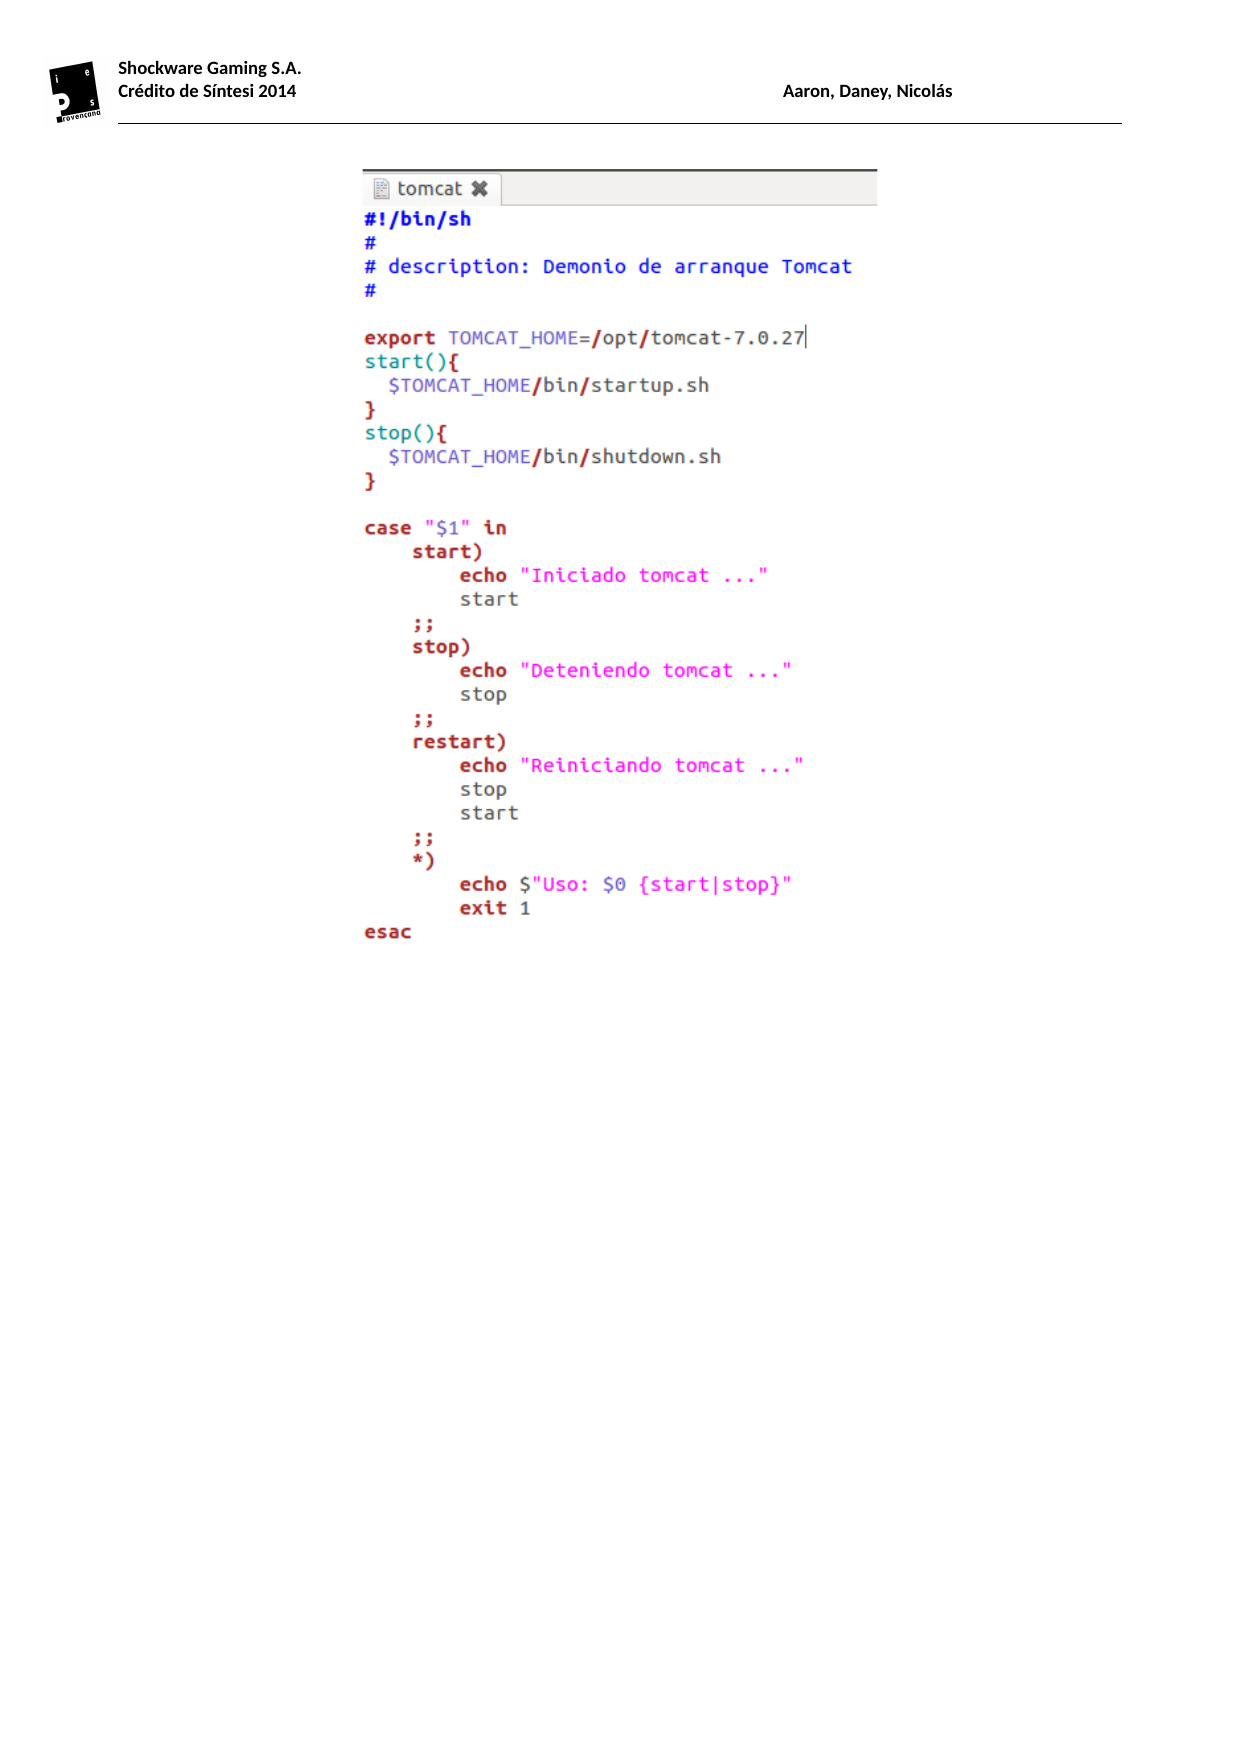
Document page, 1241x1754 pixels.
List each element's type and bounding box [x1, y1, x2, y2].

picture [43, 54, 110, 128]
picture [362, 169, 878, 957]
